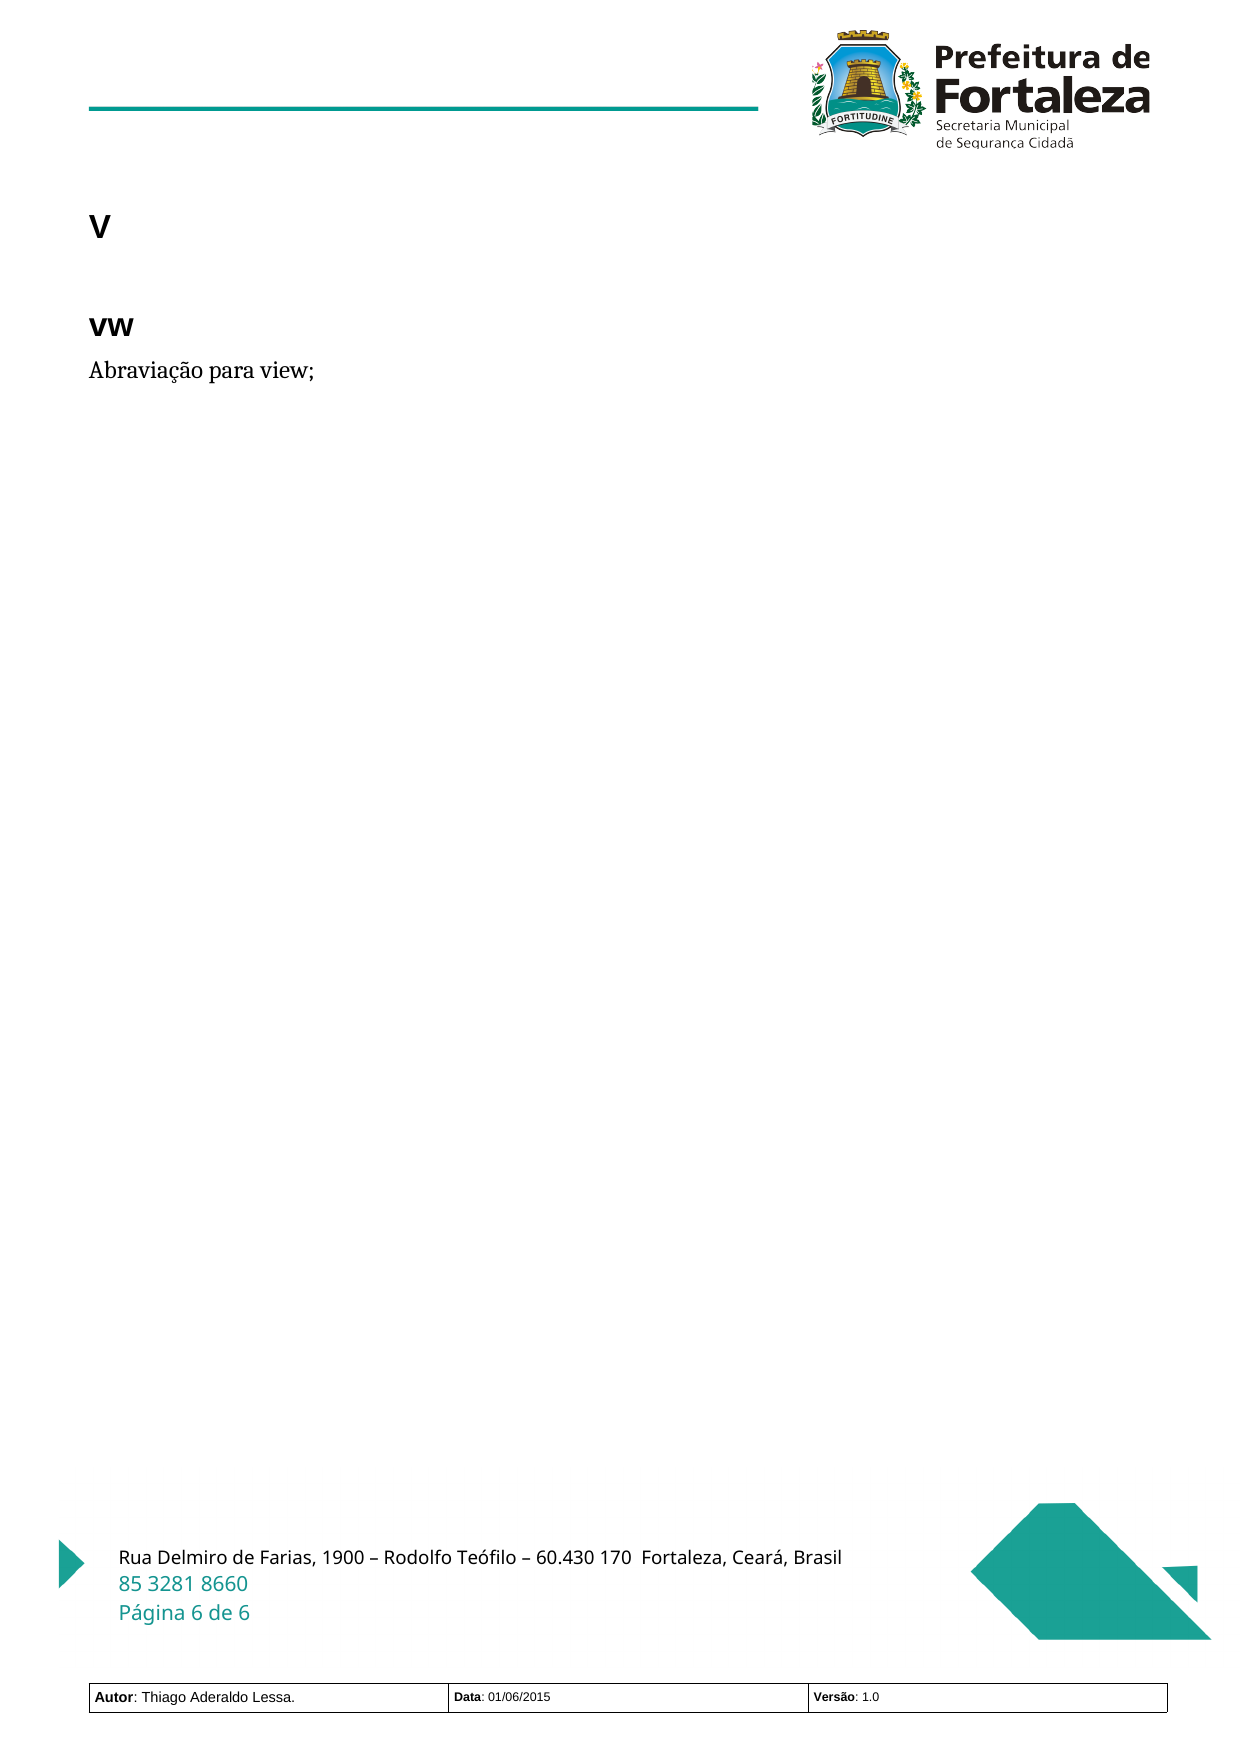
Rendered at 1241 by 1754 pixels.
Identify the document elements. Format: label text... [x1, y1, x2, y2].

text Abraviação para view; [89, 356, 1167, 384]
picture [812, 30, 1150, 149]
picture [88, 106, 759, 111]
picture [58, 1467, 1240, 1668]
subtitle vw [89, 304, 1167, 343]
subtitle V [89, 207, 1167, 245]
